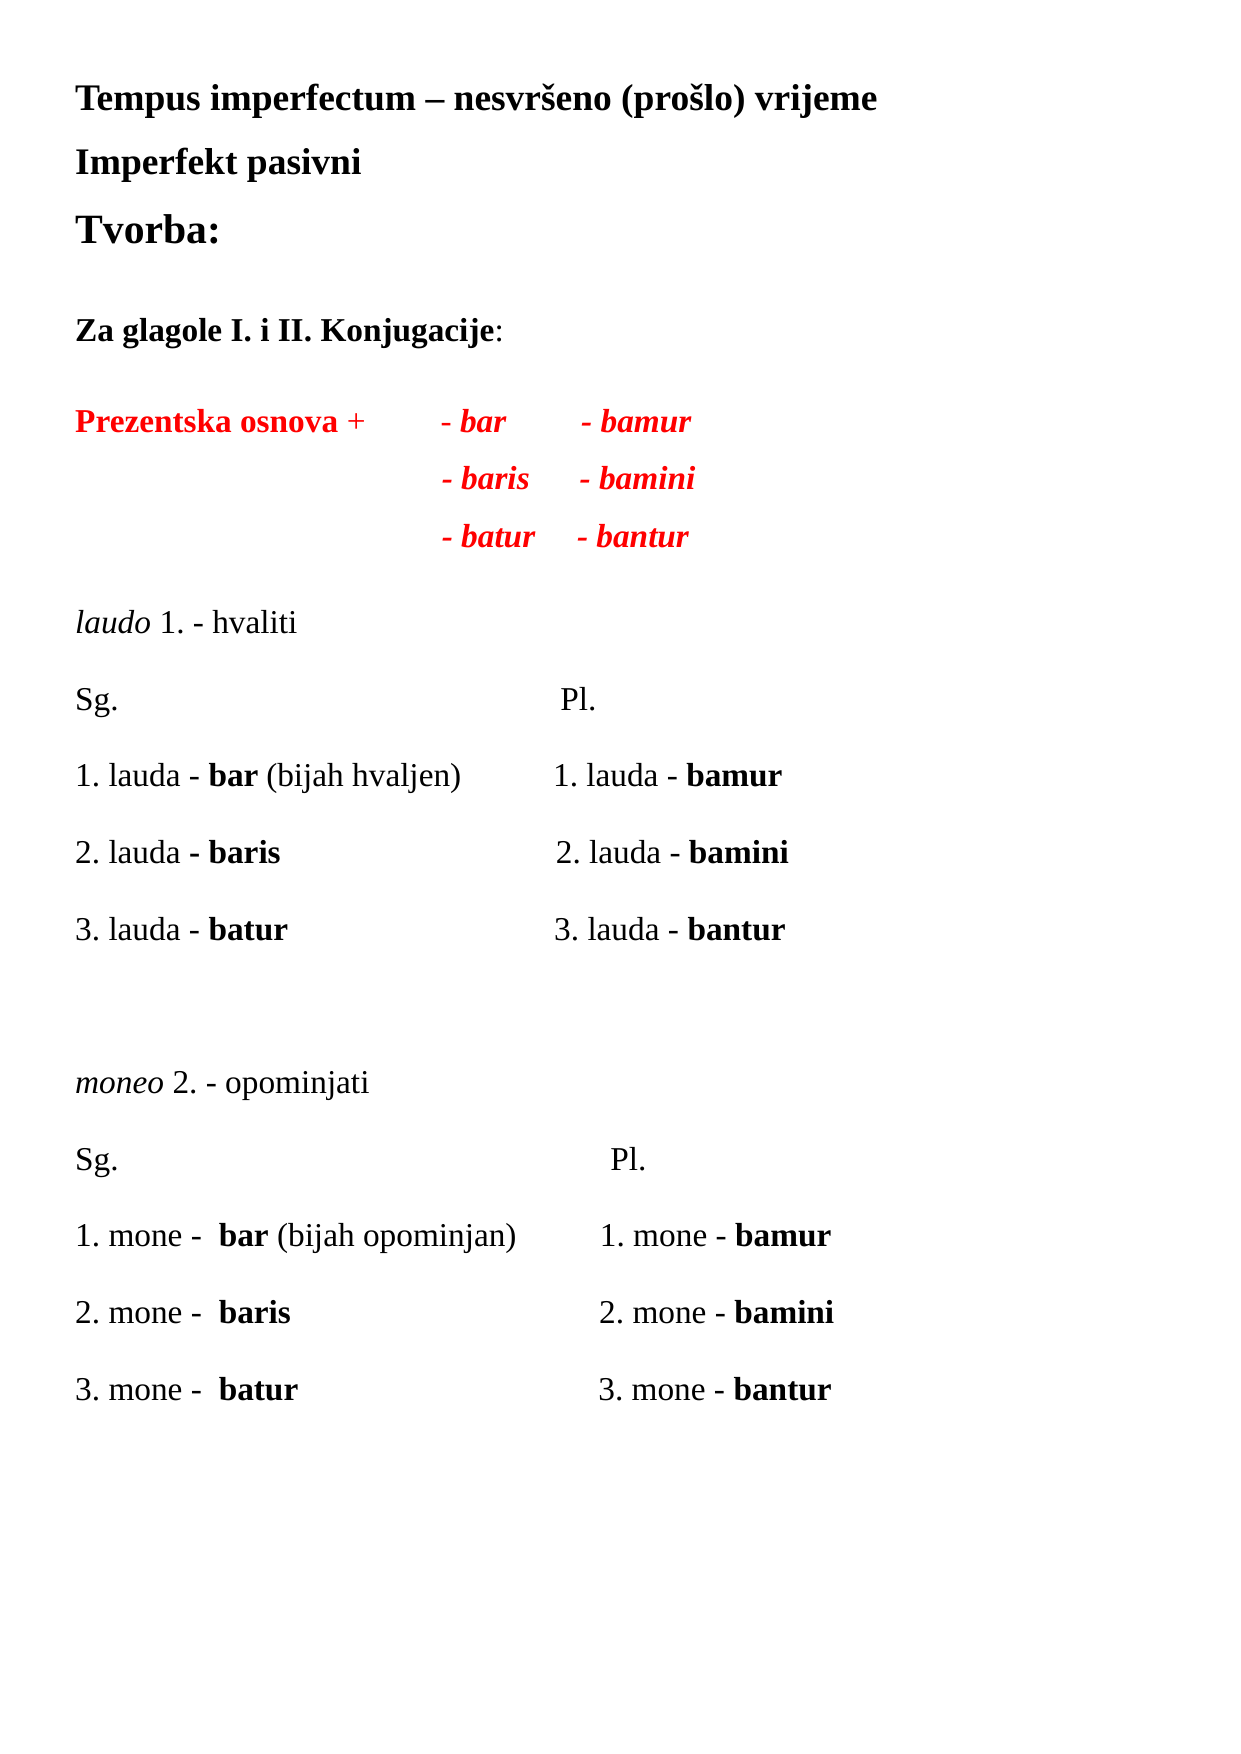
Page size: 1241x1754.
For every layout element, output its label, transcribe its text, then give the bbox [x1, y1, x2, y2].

text Sg. Pl. [75, 1139, 1165, 1177]
text moneo 2. - opominjati [75, 1062, 1165, 1100]
text 3. lauda - batur 3. lauda - bantur [75, 909, 1165, 947]
text laudo 1. - hvaliti [75, 602, 1165, 640]
text 3. mone - batur 3. mone - bantur [75, 1369, 1165, 1407]
text 1. mone - bar (bijah opominjan) 1. mone - bamur [75, 1215, 1165, 1254]
text Tvorba: [75, 204, 1165, 252]
text - batur - bantur [75, 516, 1165, 554]
text - baris - bamini [75, 458, 1165, 497]
text Prezentska osnova + - bar - bamur [75, 401, 1165, 439]
text Sg. Pl. [75, 679, 1165, 717]
text Za glagole I. i II. Konjugacije: [75, 310, 1165, 348]
text Imperfekt pasivni [75, 140, 1165, 183]
text 2. lauda - baris 2. lauda - bamini [75, 832, 1165, 870]
text 2. mone - baris 2. mone - bamini [75, 1292, 1165, 1330]
text Tempus imperfectum – nesvršeno (prošlo) vrijeme [75, 75, 1165, 118]
text 1. lauda - bar (bijah hvaljen) 1. lauda - bamur [75, 755, 1165, 794]
